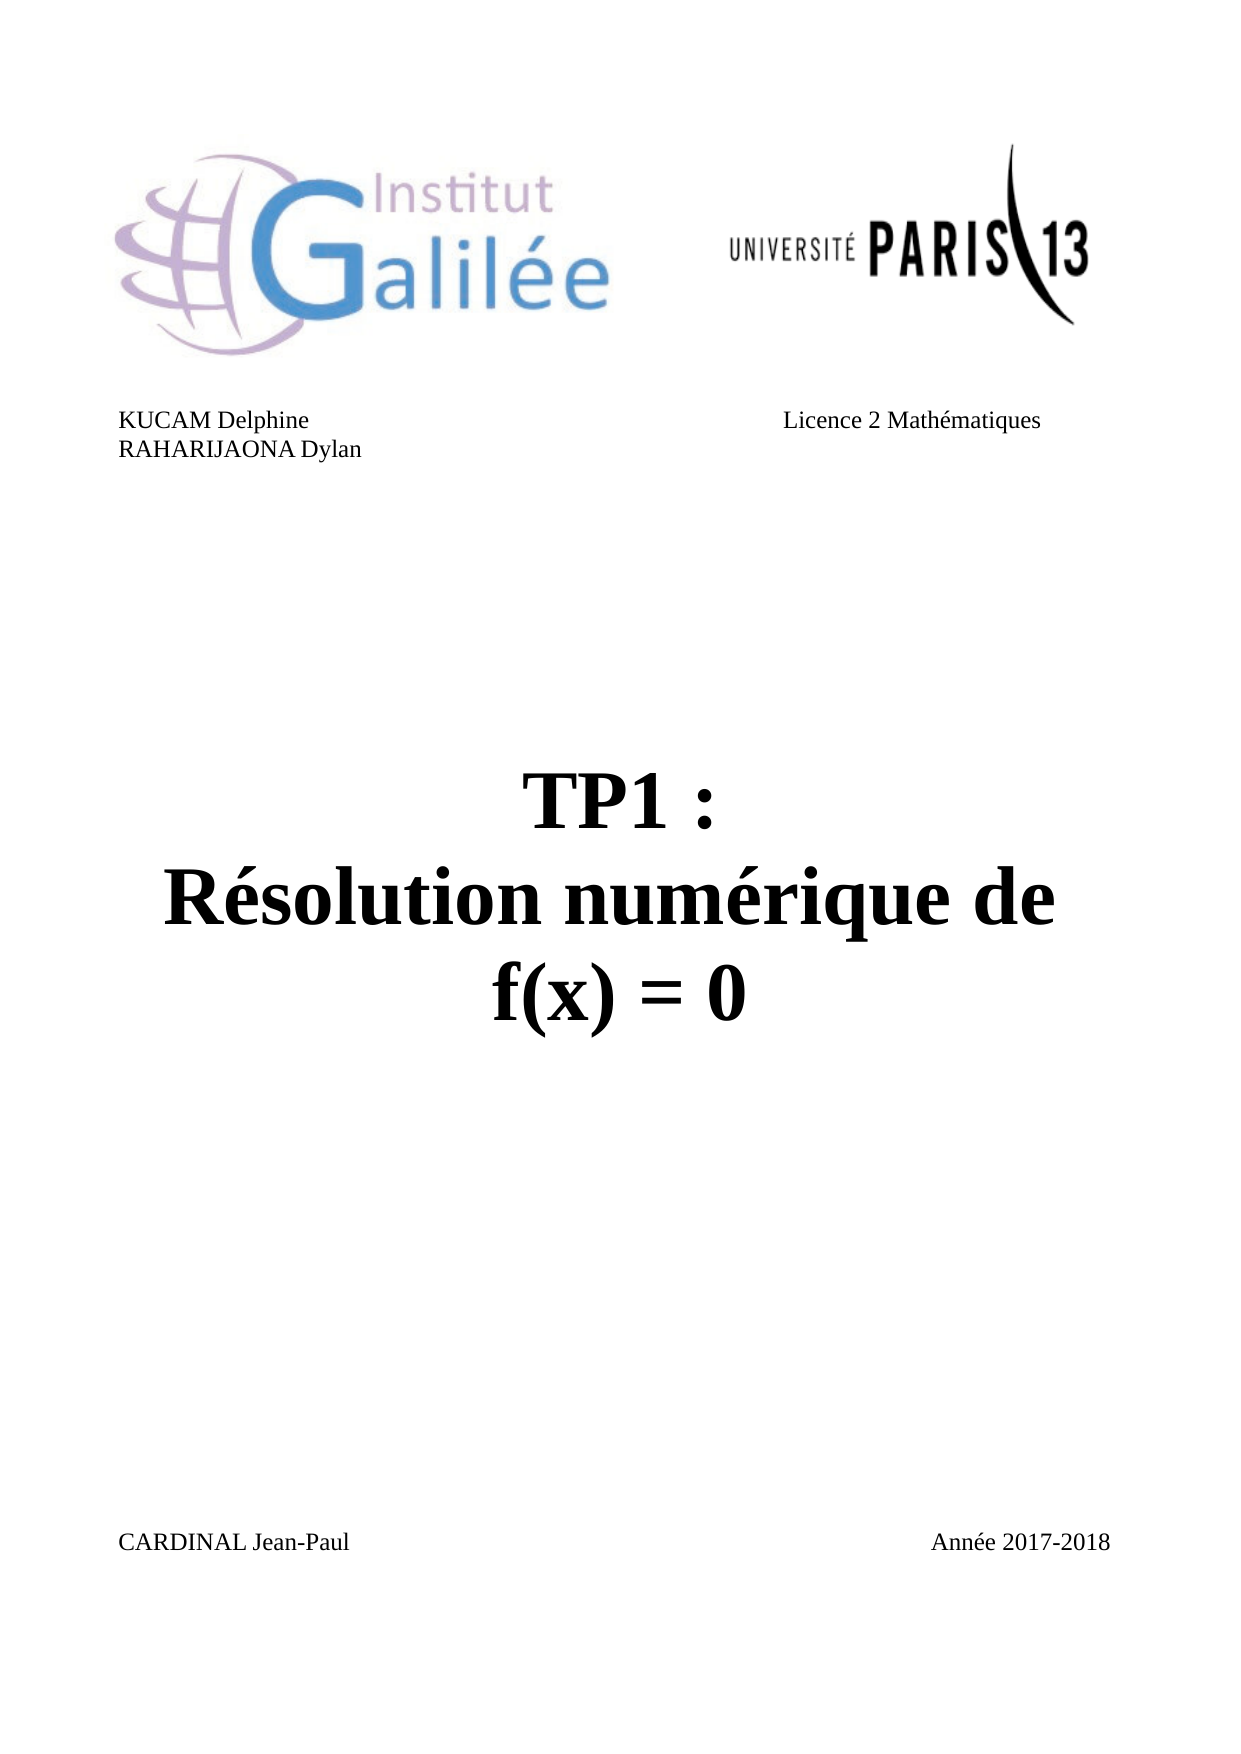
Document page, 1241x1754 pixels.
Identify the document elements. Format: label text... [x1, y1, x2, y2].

picture [658, 142, 1162, 327]
text RAHARIJAONA Dylan [118, 434, 1122, 463]
text Résolution numérique de [118, 846, 1122, 942]
text f(x) = 0 [118, 942, 1122, 1038]
picture [104, 134, 614, 373]
text KUCAM Delphine Licence 2 Mathématiques [118, 406, 1122, 434]
text CARDINAL Jean-Paul Année 2017-2018 [118, 1527, 1122, 1556]
text TP1 : [118, 751, 1122, 846]
